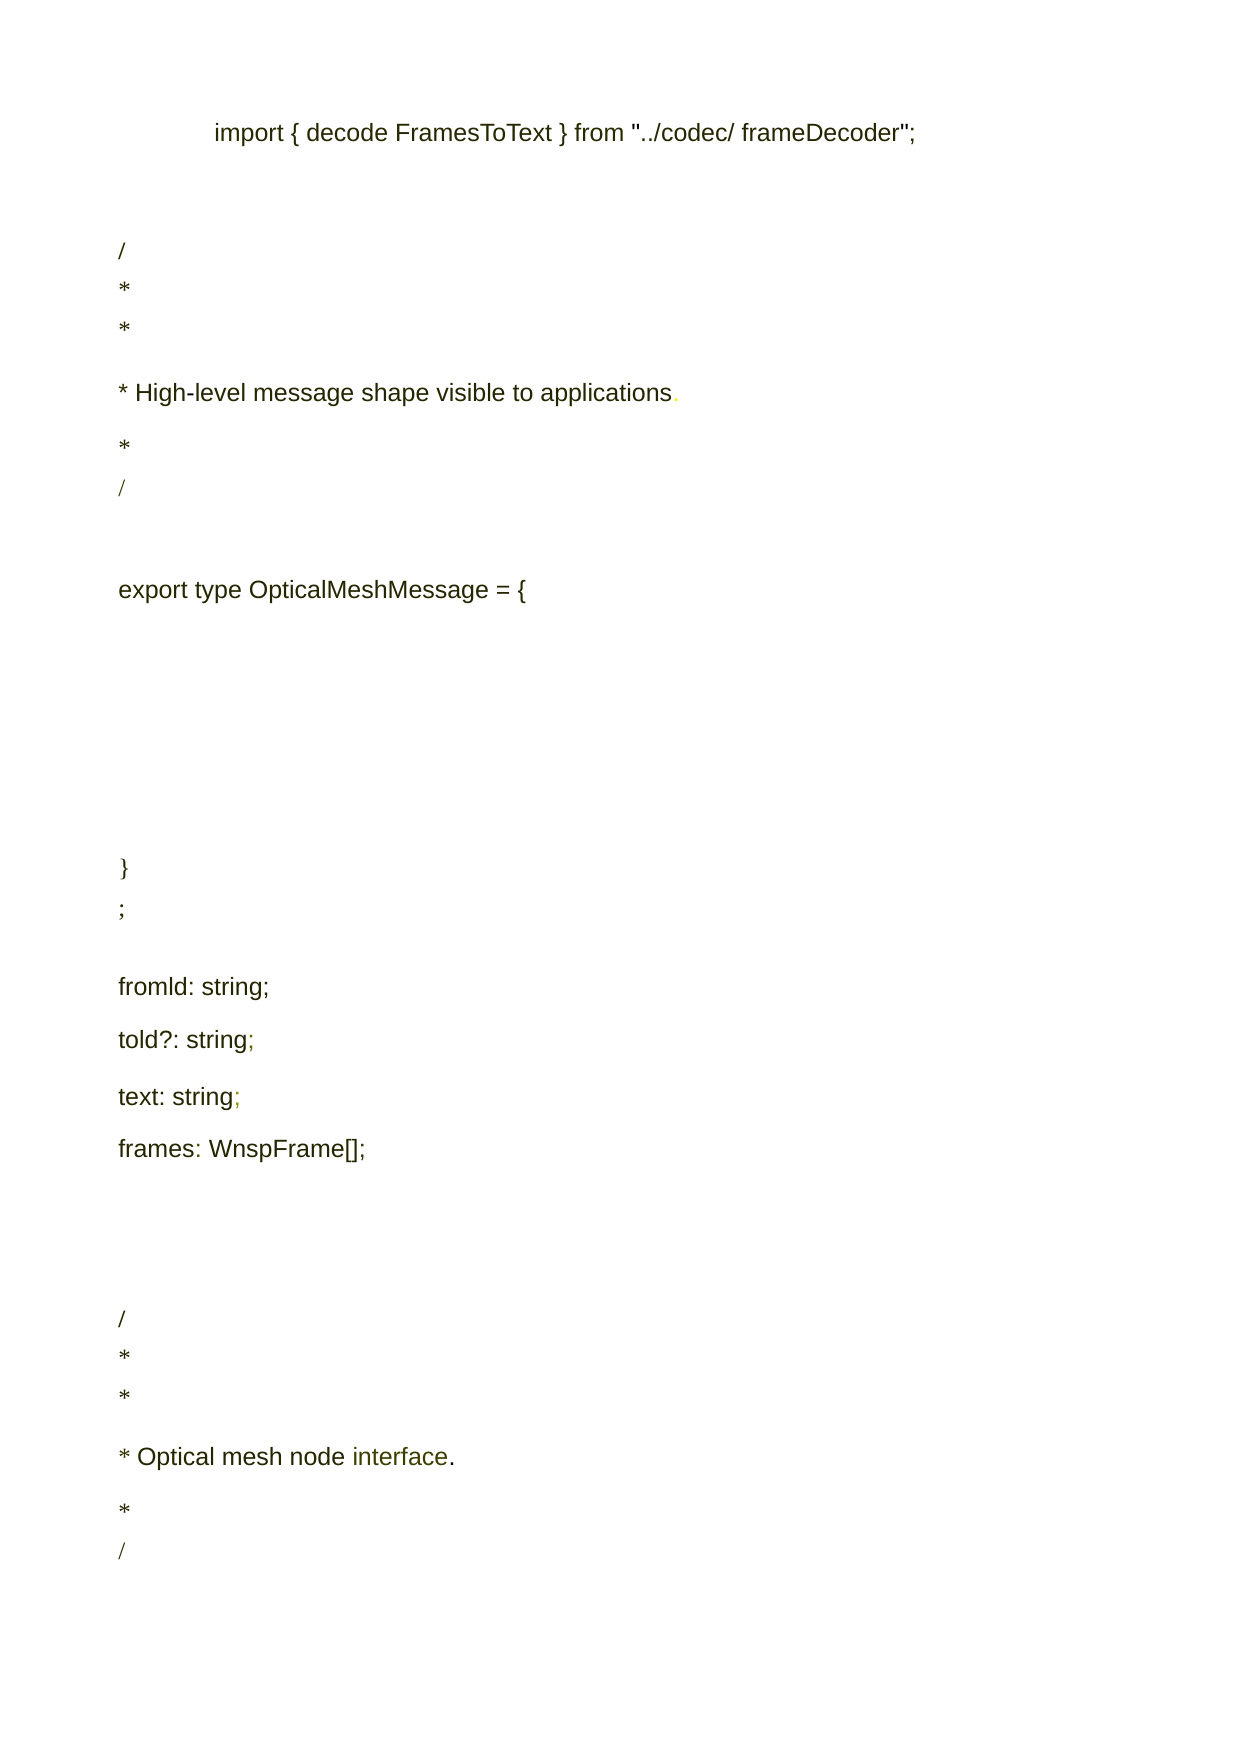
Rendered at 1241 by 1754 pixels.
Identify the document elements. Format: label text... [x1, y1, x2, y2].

text export type OpticalMeshMessage = { [118, 575, 755, 604]
text fromld: string; [118, 972, 355, 1001]
text /** [118, 236, 133, 344]
text /** [118, 1304, 132, 1412]
text * High-level message shape visible to applications. [118, 378, 1021, 407]
text told?: string; [118, 1025, 323, 1054]
text frames: WnspFrame[]; [118, 1133, 500, 1162]
text */ [118, 433, 122, 541]
text text: string; [118, 1081, 301, 1110]
text import { decode FramesToText } from "../codec/ frameDecoder"; [118, 118, 953, 147]
text */ [118, 1497, 122, 1604]
text * Optical mesh node interface. [118, 1442, 644, 1471]
